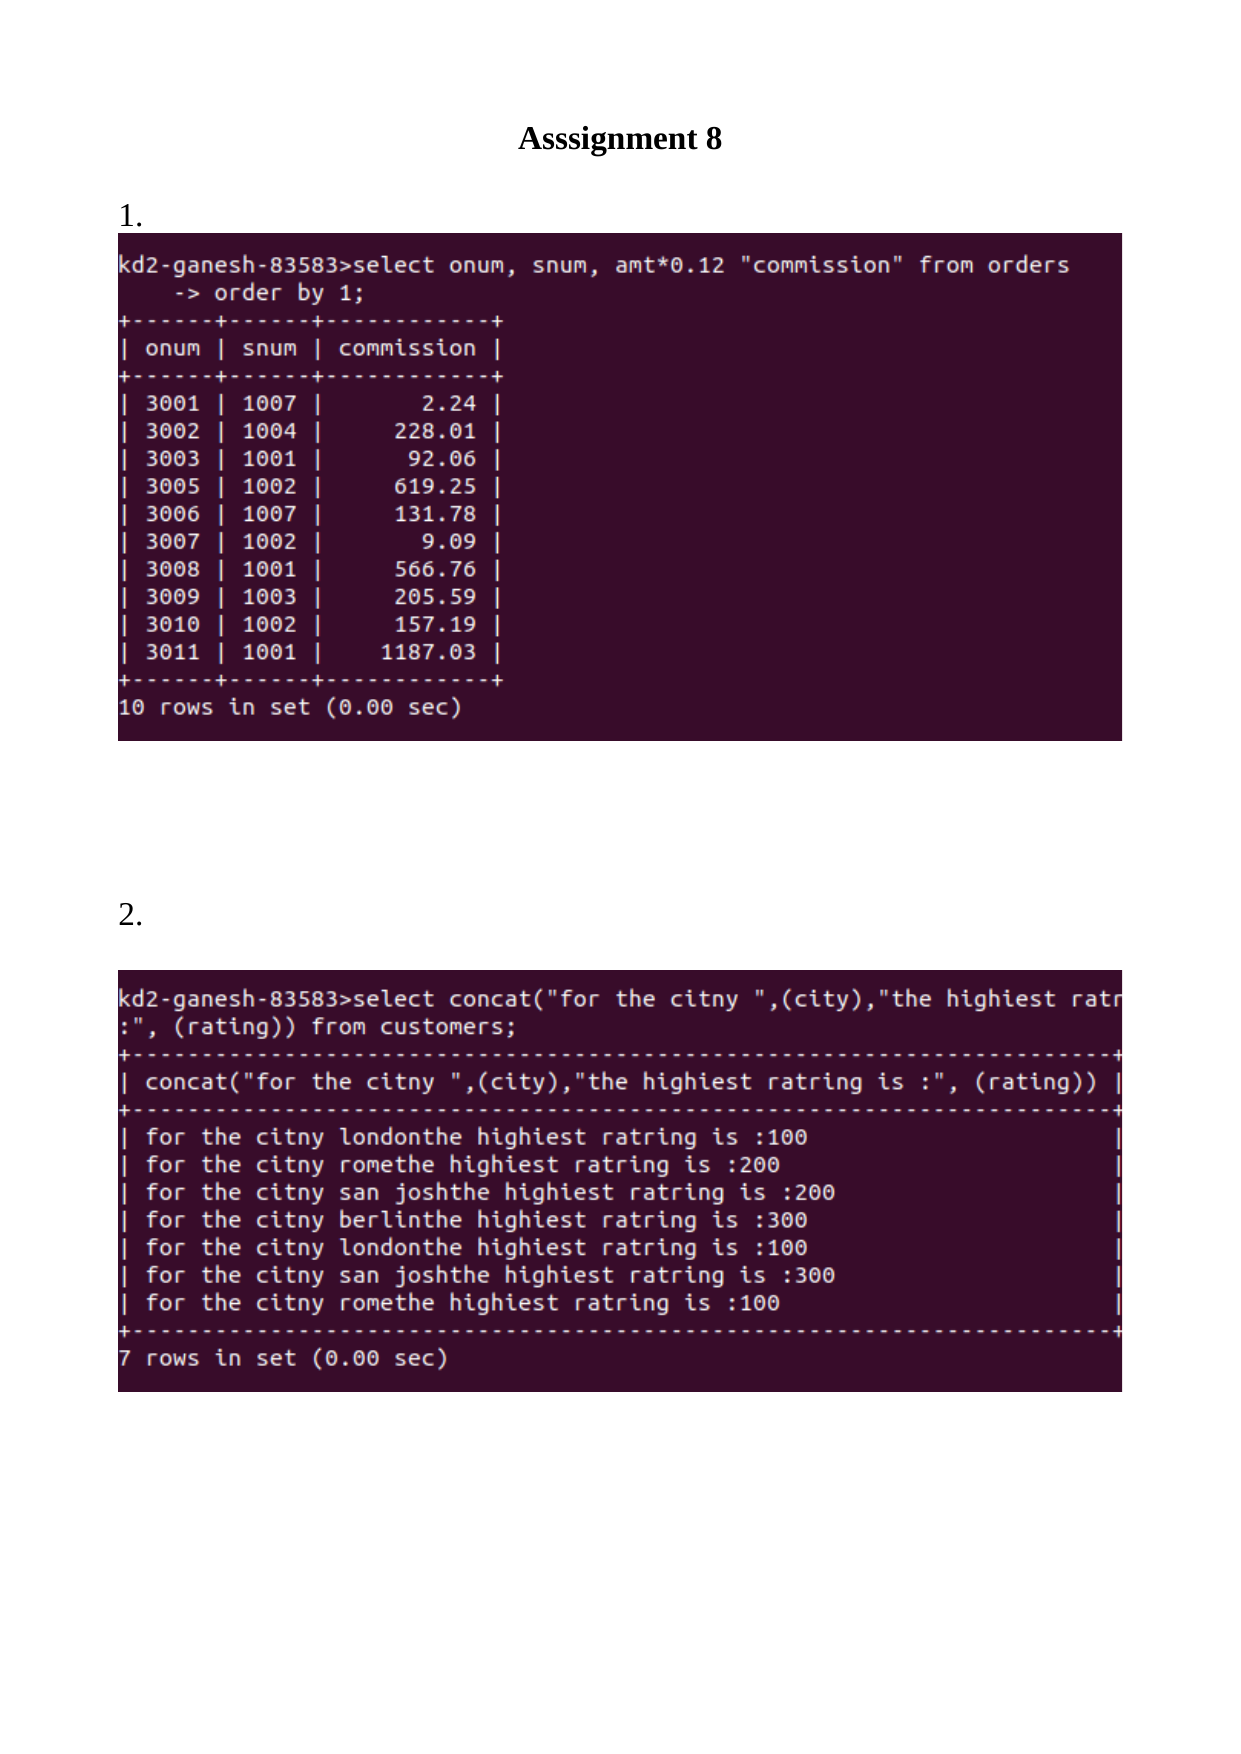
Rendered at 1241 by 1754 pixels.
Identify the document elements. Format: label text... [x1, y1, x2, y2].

text 2. [118, 894, 1122, 932]
text 1. [118, 195, 1122, 233]
text Asssignment 8 [118, 118, 1122, 156]
picture [118, 233, 1123, 741]
picture [118, 970, 1123, 1392]
